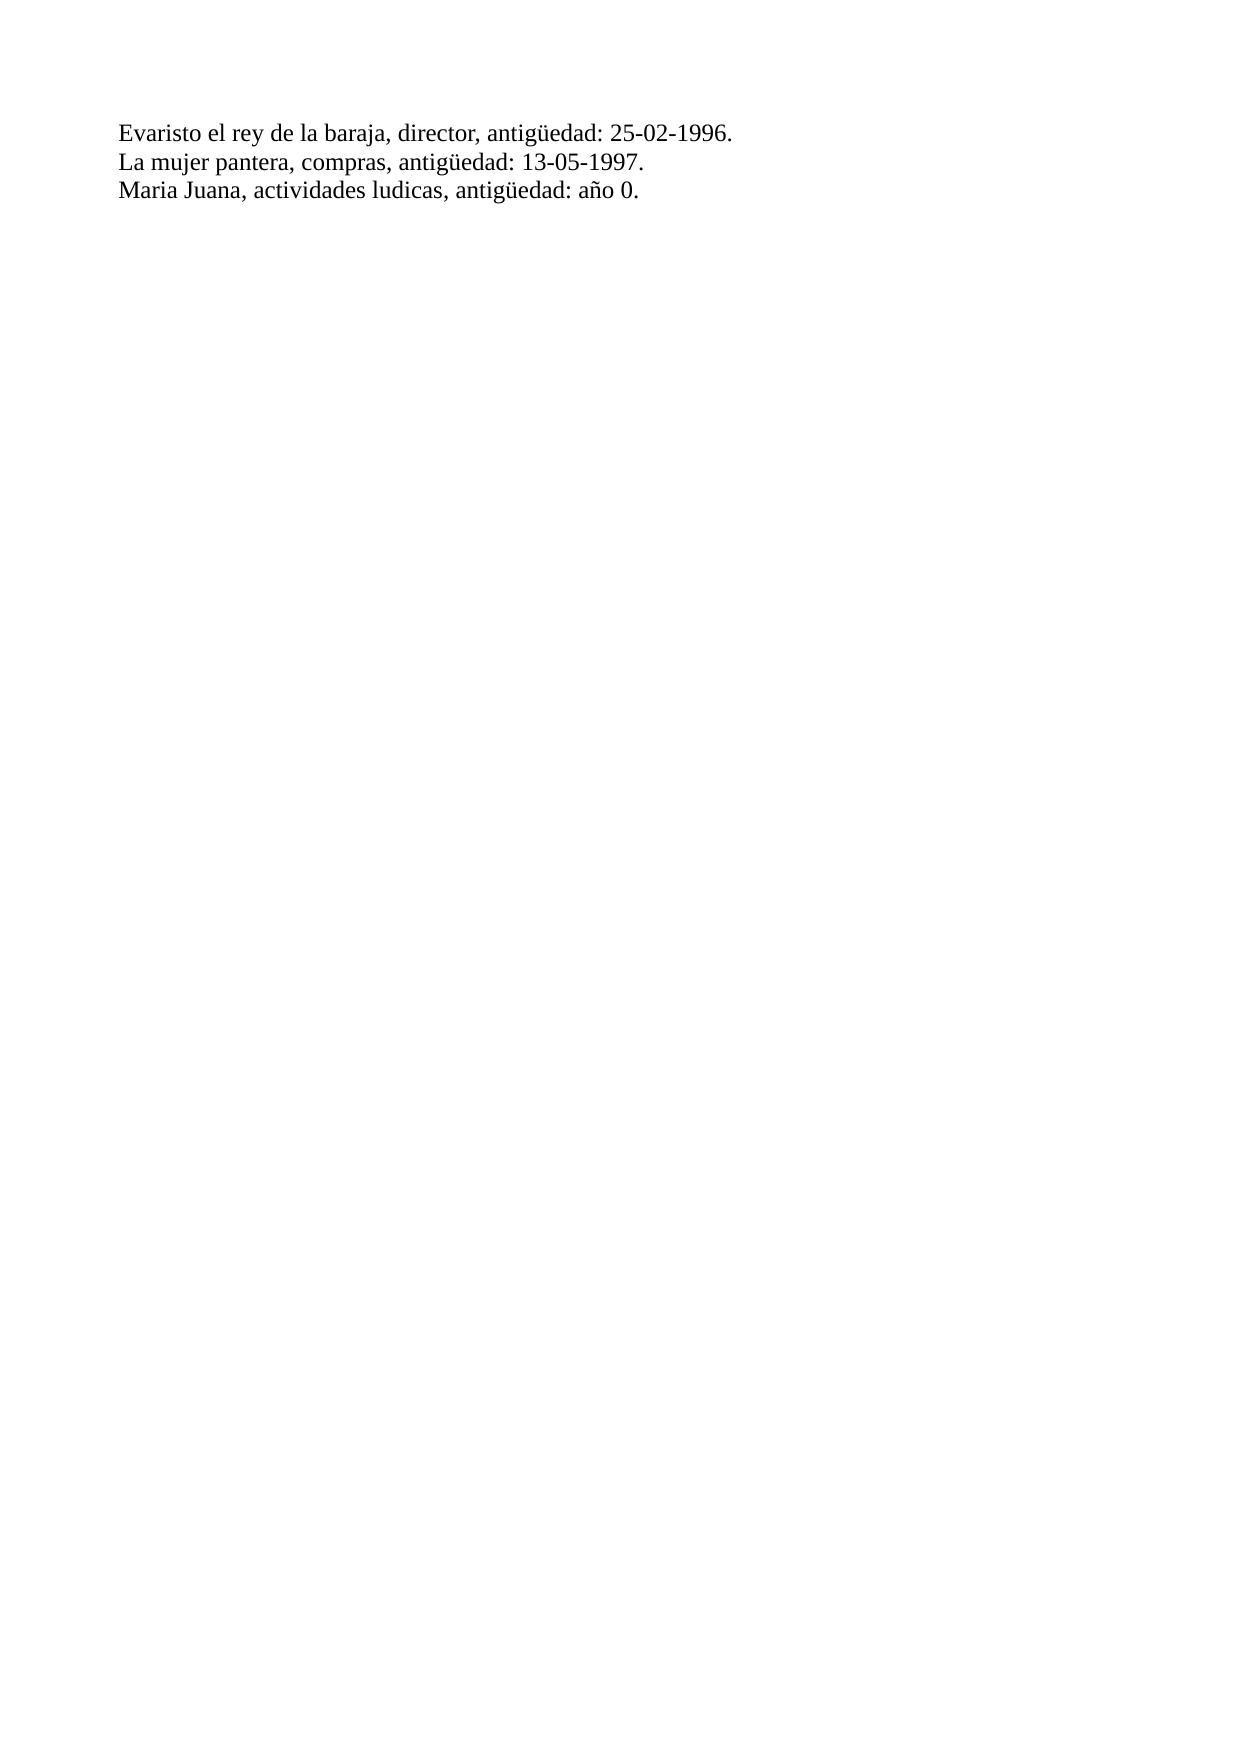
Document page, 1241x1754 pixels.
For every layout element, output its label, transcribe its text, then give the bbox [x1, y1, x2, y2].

text La mujer pantera, compras, antigüedad: 13-05-1997. [118, 147, 1122, 176]
text Evaristo el rey de la baraja, director, antigüedad: 25-02-1996. [118, 118, 1122, 147]
text Maria Juana, actividades ludicas, antigüedad: año 0. [118, 176, 1122, 204]
